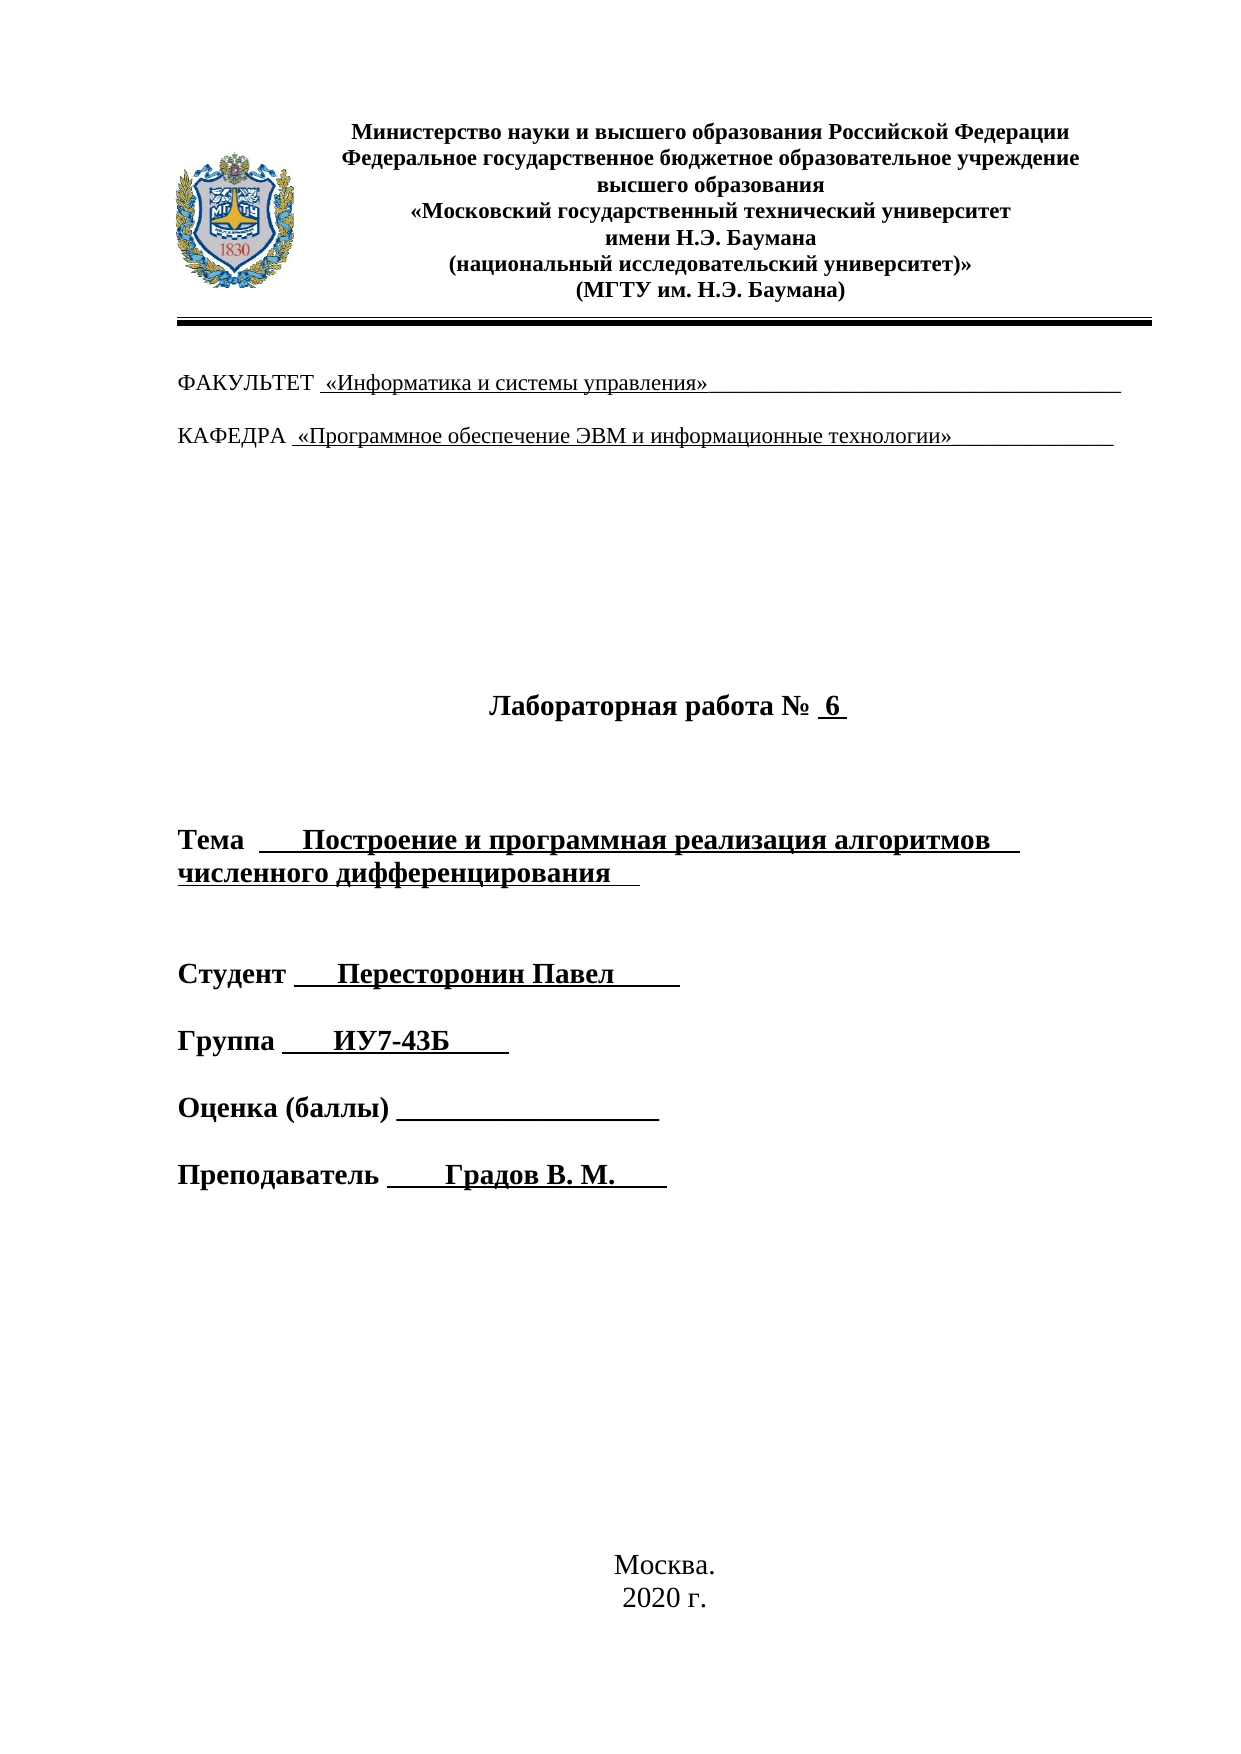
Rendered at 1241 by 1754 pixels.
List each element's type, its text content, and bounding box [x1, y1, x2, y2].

text ФАКУЛЬТЕТ «Информатика и системы управления»____________________________________ [177, 369, 1152, 396]
table_header Тема Построение и программная реализация алгоритмов численного дифференцирования Студент Пересторонин Павел Группа ИУ7-43Б Оценка (баллы) __________________ Преподаватель Градов В. М. [166, 789, 1122, 1254]
text Лабораторная работа № 6 [177, 688, 1152, 721]
table_header [1122, 789, 1163, 1254]
picture [184, 152, 296, 289]
text Москва. [177, 1547, 1152, 1580]
table_header [166, 118, 310, 303]
text 2020 г. [177, 1580, 1152, 1614]
text КАФЕДРА «Программное обеспечение ЭВМ и информационные технологии»______________ [177, 422, 1152, 448]
table_header Министерство науки и высшего образования Российской Федерации Федеральное государственное бюджетное образовательное учреждение высшего образования «Московский государственный технический университет имени Н.Э. Баумана (национальный исследовательский университет)» (МГТУ им. Н.Э. Баумана) [310, 118, 1111, 303]
